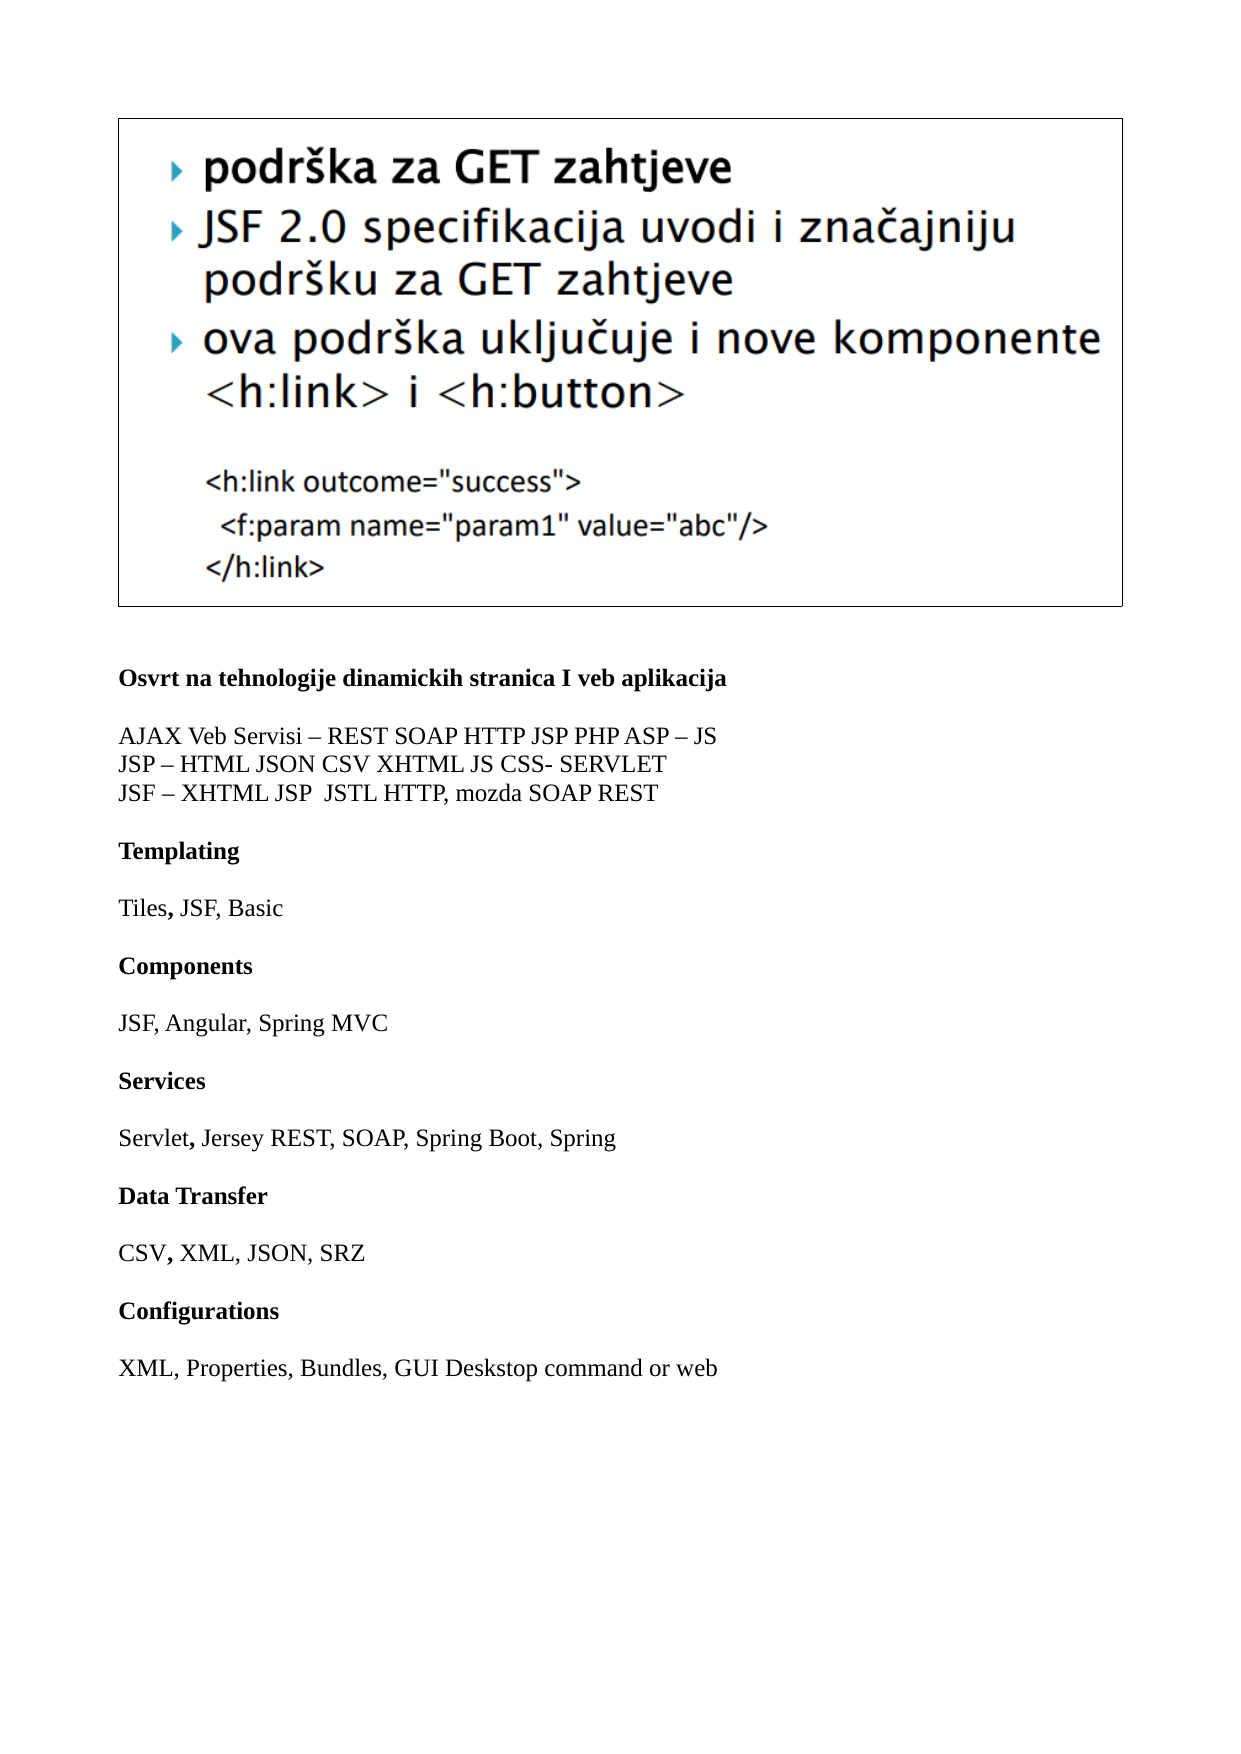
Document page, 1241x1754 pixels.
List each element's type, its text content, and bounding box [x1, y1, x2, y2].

text Services [118, 1066, 1122, 1094]
text CSV, XML, JSON, SRZ [118, 1238, 1122, 1267]
text Data Transfer [118, 1181, 1122, 1209]
text JSP – HTML JSON CSV XHTML JS CSS- SERVLET [118, 749, 1122, 778]
text Components [118, 951, 1122, 979]
text Osvrt na tehnologije dinamickih stranica I veb aplikacija [118, 663, 1122, 692]
text Tiles, JSF, Basic [118, 893, 1122, 922]
text JSF – XHTML JSP JSTL HTTP, mozda SOAP REST [118, 778, 1122, 807]
text Templating [118, 836, 1122, 864]
text AJAX Veb Servisi – REST SOAP HTTP JSP PHP ASP – JS [118, 721, 1122, 749]
text XML, Properties, Bundles, GUI Deskstop command or web [118, 1353, 1122, 1382]
text Configurations [118, 1296, 1122, 1324]
text JSF, Angular, Spring MVC [118, 1008, 1122, 1037]
picture [121, 121, 1119, 603]
text Servlet, Jersey REST, SOAP, Spring Boot, Spring [118, 1123, 1122, 1152]
